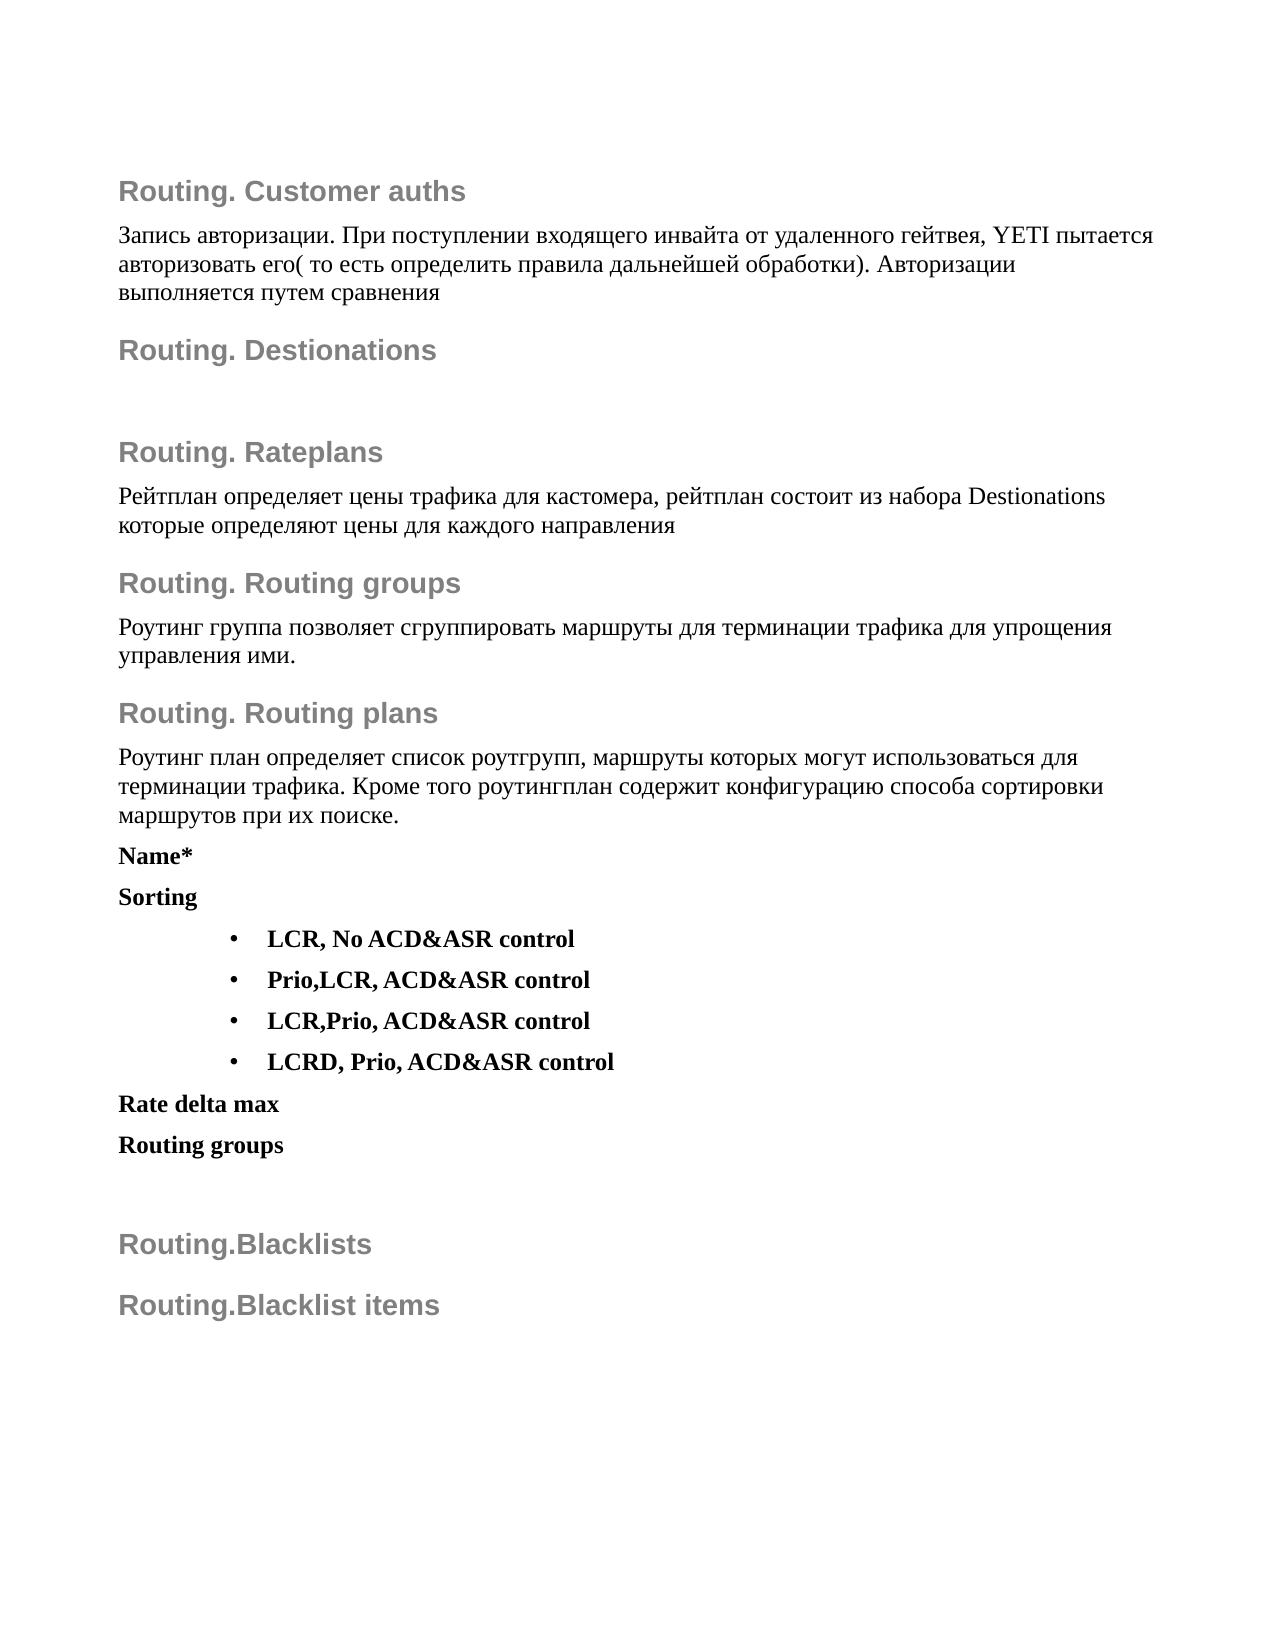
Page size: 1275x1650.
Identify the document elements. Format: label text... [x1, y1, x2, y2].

subtitle Routing. Customer auths [118, 174, 1157, 207]
text Роутинг группа позволяет сгруппировать маршруты для терминации трафика для упрощения управления ими. [118, 612, 1157, 669]
text Sorting [118, 882, 1157, 911]
text Rate delta max [118, 1089, 1157, 1117]
text Рейтплан определяет цены трафика для кастомера, рейтплан состоит из набора Destionations которые определяют цены для каждого направления [118, 481, 1157, 539]
text Name* [118, 841, 1157, 870]
subtitle Routing.Blacklists [118, 1227, 1157, 1261]
subtitle Routing. Routing groups [118, 566, 1157, 599]
subtitle Routing. Routing plans [118, 696, 1157, 730]
subtitle Routing. Destionations [118, 333, 1157, 367]
subtitle Routing.Blacklist items [118, 1288, 1157, 1321]
subtitle Routing. Rateplans [118, 435, 1157, 469]
text Routing groups [118, 1130, 1157, 1159]
list Prio,LCR, ACD&ASR control [229, 965, 1157, 994]
text Роутинг план определяет список роутгрупп, маршруты которых могут использоваться для терминации трафика. Кроме того роутингплан содержит конфигурацию способа сортировки маршрутов при их поиске. [118, 742, 1157, 829]
list LCR,Prio, ACD&ASR control [229, 1006, 1157, 1035]
list LCR, No ACD&ASR control [229, 924, 1157, 952]
list LCRD, Prio, ACD&ASR control [229, 1047, 1157, 1076]
text Запись авторизации. При поступлении входящего инвайта от удаленного гейтвея, YETI пытается авторизовать его( то есть определить правила дальнейшей обработки). Авторизации выполняется путем сравнения [118, 220, 1157, 306]
